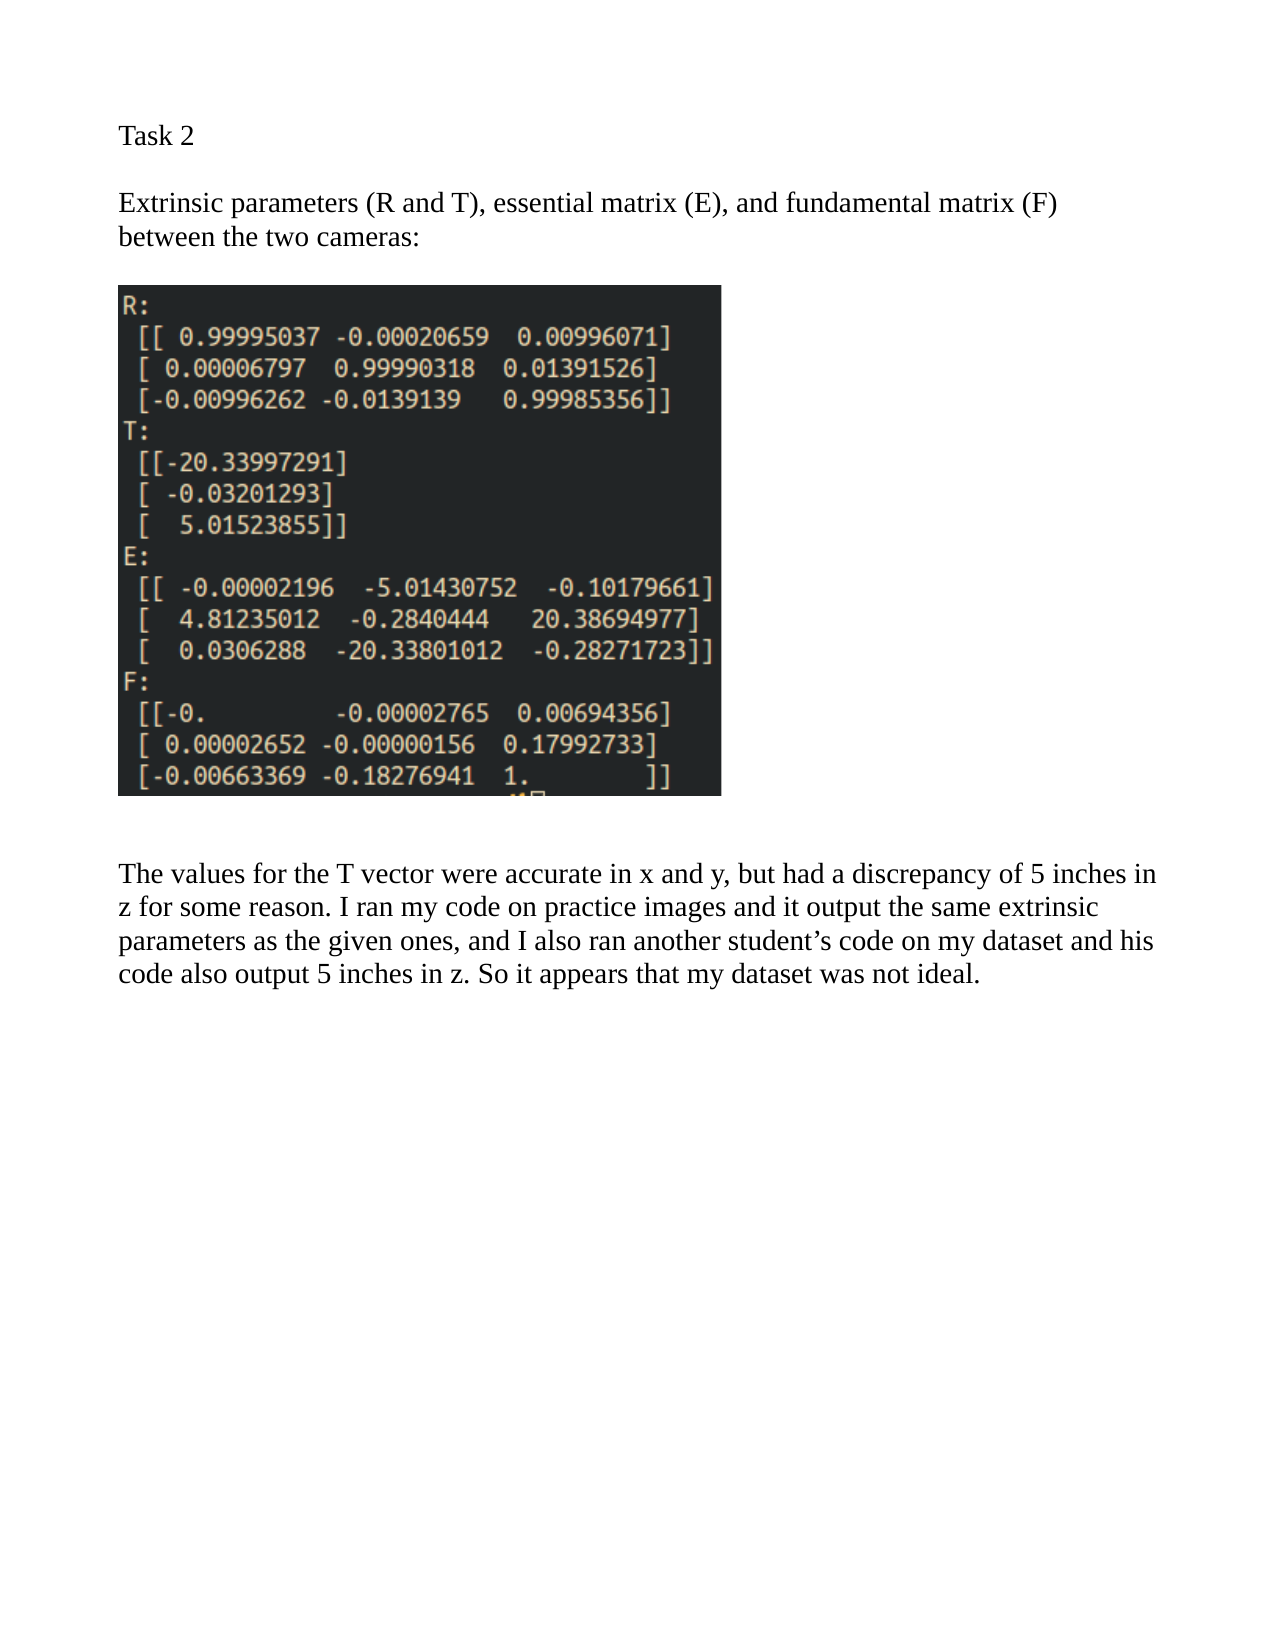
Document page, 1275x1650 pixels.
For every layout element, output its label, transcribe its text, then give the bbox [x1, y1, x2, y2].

text Extrinsic parameters (R and T), essential matrix (E), and fundamental matrix (F) between the two cameras: [118, 185, 1157, 252]
text The values for the T vector were accurate in x and y, but had a discrepancy of 5 inches in z for some reason. I ran my code on practice images and it output the same extrinsic parameters as the given ones, and I also ran another student’s code on my dataset and his code also output 5 inches in z. So it appears that my dataset was not ideal. [118, 856, 1157, 990]
picture [118, 285, 722, 796]
text Task 2 [118, 118, 1157, 152]
